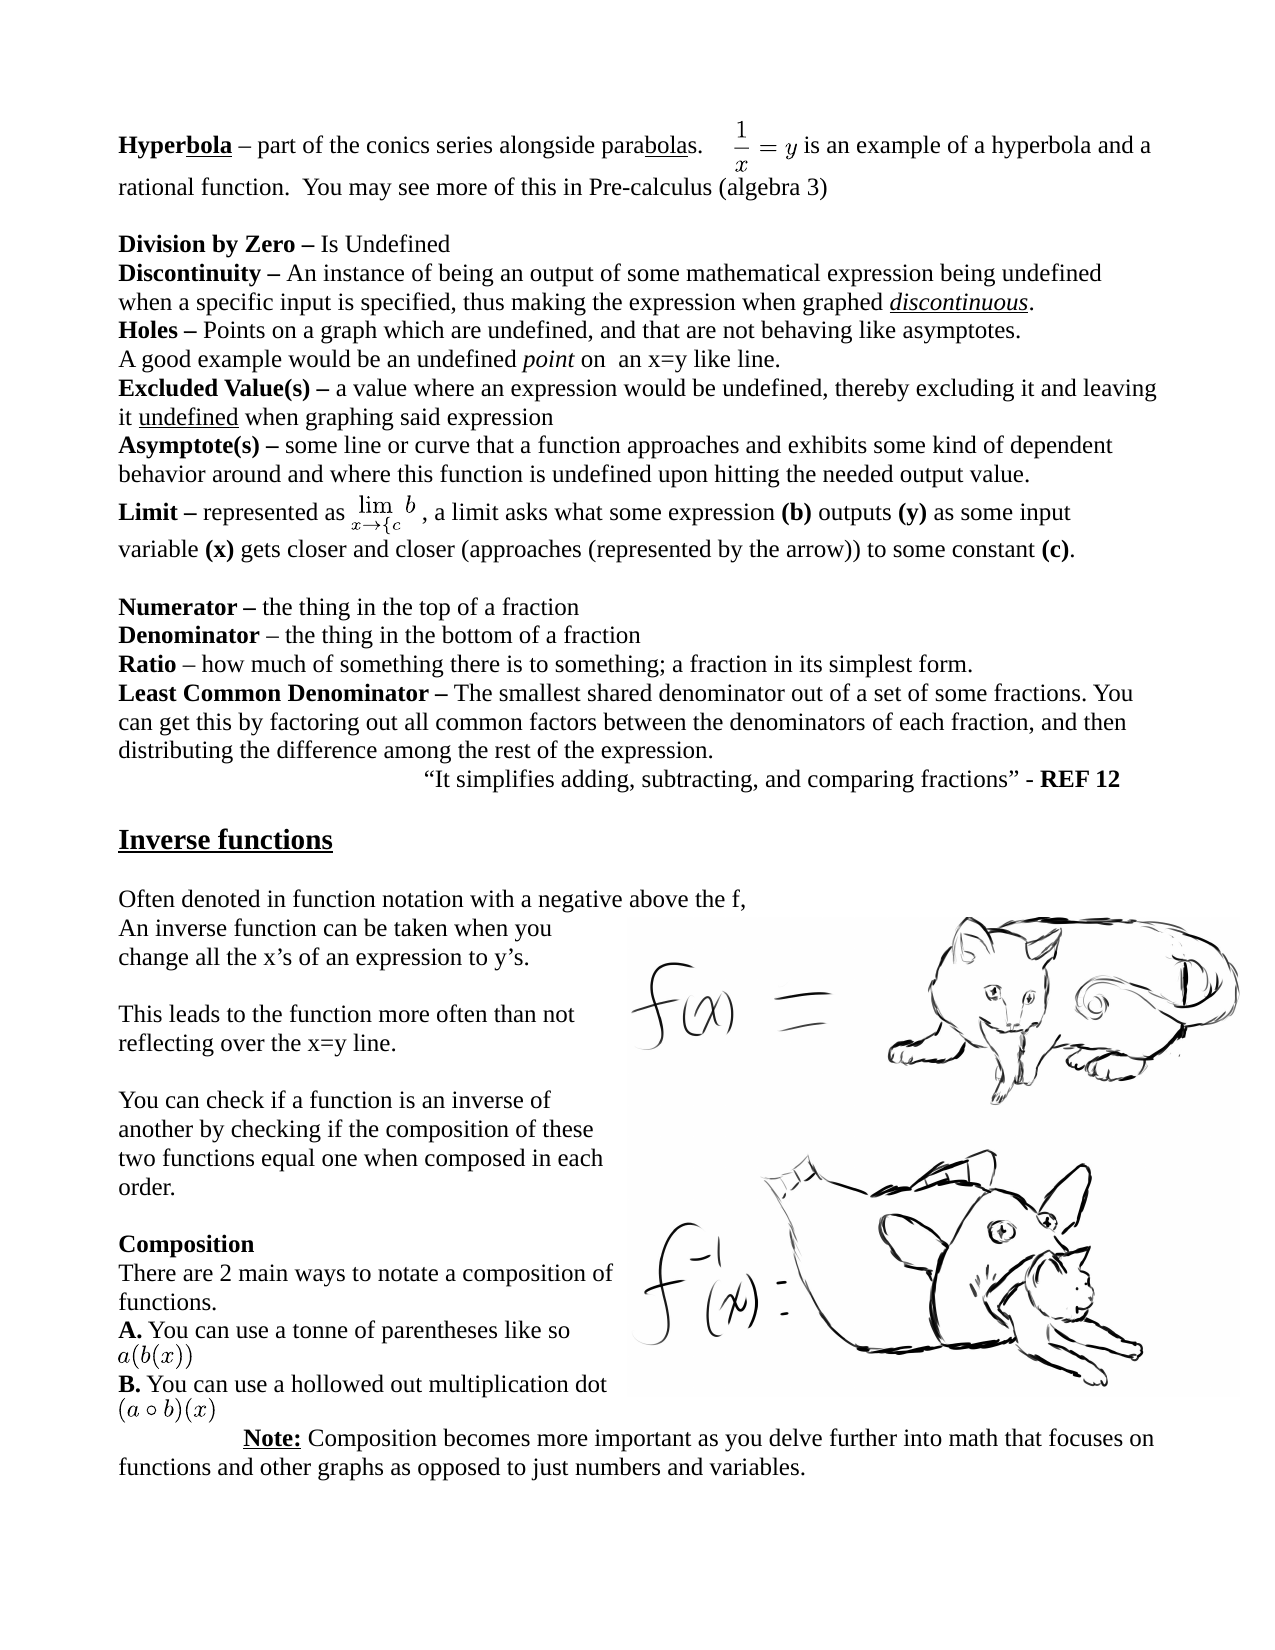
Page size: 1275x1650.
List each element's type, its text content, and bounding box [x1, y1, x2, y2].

text An inverse function can be taken when you change all the x’s of an expression to y’s. This leads to the function more often than not reflecting over the x=y line. You can check if a function is an inverse of another by checking if the composition of these two functions equal one when composed in each order. Composition There are 2 main ways to notate a composition of functions. A. You can use a tonne of parentheses like so B. You can use a hollowed out multiplication dot Note: Composition becomes more important as you delve further into math that focuses on functions and other graphs as opposed to just numbers and variables. [118, 913, 1157, 1480]
text A good example would be an undefined point on an x=y like line. Excluded Value(s) – a value where an expression would be undefined, thereby excluding it and leaving it undefined when graphing said expression Asymptote(s) – some line or curve that a function approaches and exhibits some kind of dependent behavior around and where this function is undefined upon hitting the needed output value. Limit – represented as , a limit asks what some expression (b) outputs (y) as some input variable (x) gets closer and closer (approaches (represented by the arrow)) to some constant (c). Numerator – the thing in the top of a fraction Denominator – the thing in the bottom of a fraction Ratio – how much of something there is to something; a fraction in its simplest form. Least Common Denominator – The smallest shared denominator out of a set of some fractions. You can get this by factoring out all common factors between the denominators of each fraction, and then distributing the difference among the rest of the expression. “It simplifies adding, subtracting, and comparing fractions” - REF 12 Inverse functions Often denoted in function notation with a negative above the f, [118, 344, 1157, 913]
text Hyperbola – part of the conics series alongside parabolas. is an example of a hyperbola and a rational function. You may see more of this in Pre-calculus (algebra 3) Division by Zero – Is Undefined Discontinuity – An instance of being an output of some mathematical expression being undefined when a specific input is specified, thus making the expression when graphed discontinuous. Holes – Points on a graph which are undefined, and that are not behaving like asymptotes. [118, 118, 1157, 344]
